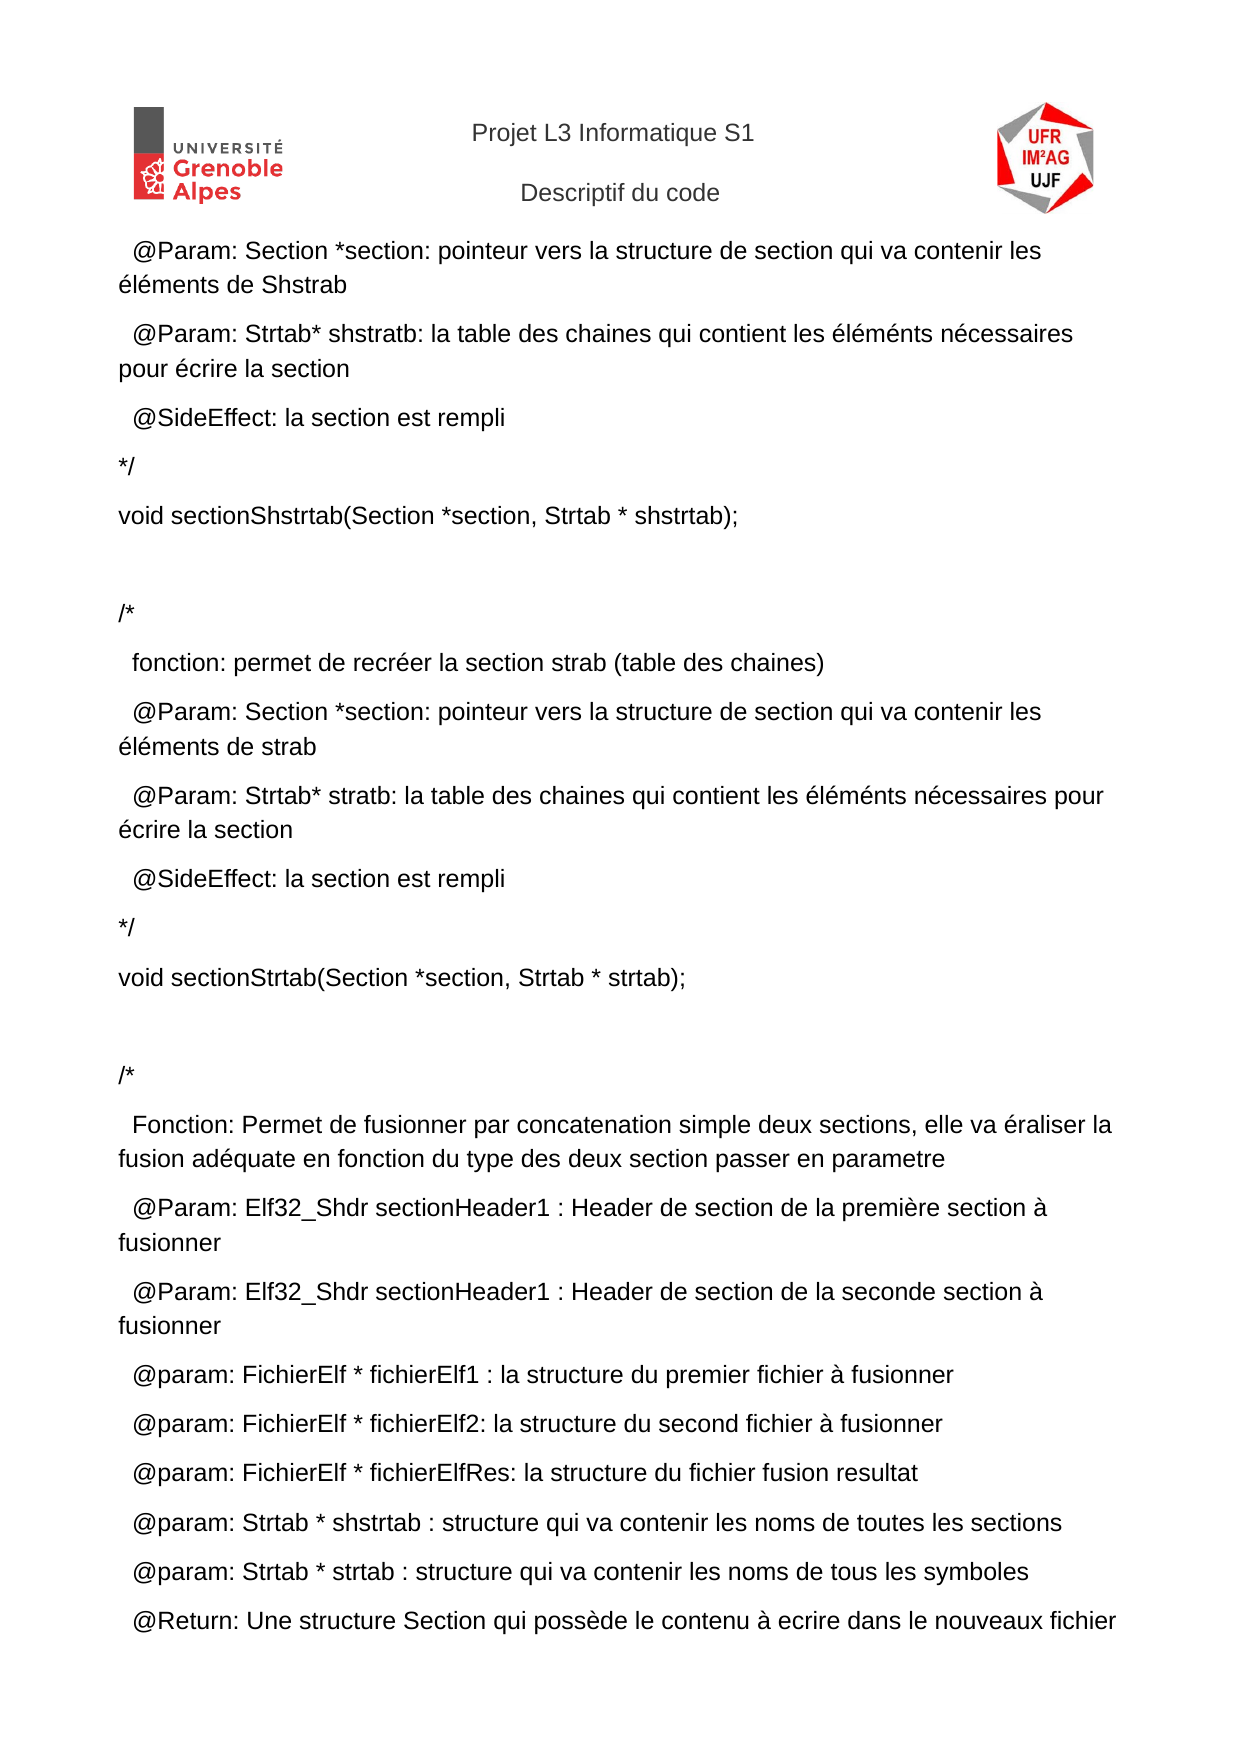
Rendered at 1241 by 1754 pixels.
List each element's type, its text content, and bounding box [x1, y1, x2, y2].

picture [133, 107, 283, 204]
text fonction: permet de recréer la section strab (table des chaines) [118, 648, 1122, 677]
text @Param: Section *section: pointeur vers la structure de section qui va contenir les éléments de Shstrab [118, 236, 1122, 299]
text @Param: Strtab* shstratb: la table des chaines qui contient les éléménts nécessaires pour écrire la section [118, 319, 1122, 383]
text Fonction: Permet de fusionner par concatenation simple deux sections, elle va éraliser la fusion adéquate en fonction du type des deux section passer en parametre [118, 1110, 1122, 1173]
text /* [118, 599, 1122, 628]
text @Return: Une structure Section qui possède le contenu à ecrire dans le nouveaux fichier [118, 1606, 1122, 1634]
text void sectionShstrtab(Section *section, Strtab * shstrtab); [118, 501, 1122, 530]
text void sectionStrtab(Section *section, Strtab * strtab); [118, 962, 1122, 991]
text @Param: Elf32_Shdr sectionHeader1 : Header de section de la seconde section à fusionner [118, 1277, 1122, 1340]
text @SideEffect: la section est rempli [118, 403, 1122, 432]
picture [997, 102, 1094, 214]
text */ [118, 452, 1122, 481]
text @param: FichierElf * fichierElfRes: la structure du fichier fusion resultat [118, 1458, 1122, 1487]
text @Param: Section *section: pointeur vers la structure de section qui va contenir les éléments de strab [118, 697, 1122, 761]
text */ [118, 913, 1122, 942]
text @param: FichierElf * fichierElf2: la structure du second fichier à fusionner [118, 1409, 1122, 1438]
text @param: FichierElf * fichierElf1 : la structure du premier fichier à fusionner [118, 1360, 1122, 1389]
text @SideEffect: la section est rempli [118, 864, 1122, 893]
text @param: Strtab * strtab : structure qui va contenir les noms de tous les symboles [118, 1557, 1122, 1585]
text @Param: Strtab* stratb: la table des chaines qui contient les éléménts nécessaires pour écrire la section [118, 781, 1122, 844]
text /* [118, 1061, 1122, 1089]
text @Param: Elf32_Shdr sectionHeader1 : Header de section de la première section à fusionner [118, 1193, 1122, 1256]
text @param: Strtab * shstrtab : structure qui va contenir les noms de toutes les sections [118, 1507, 1122, 1536]
